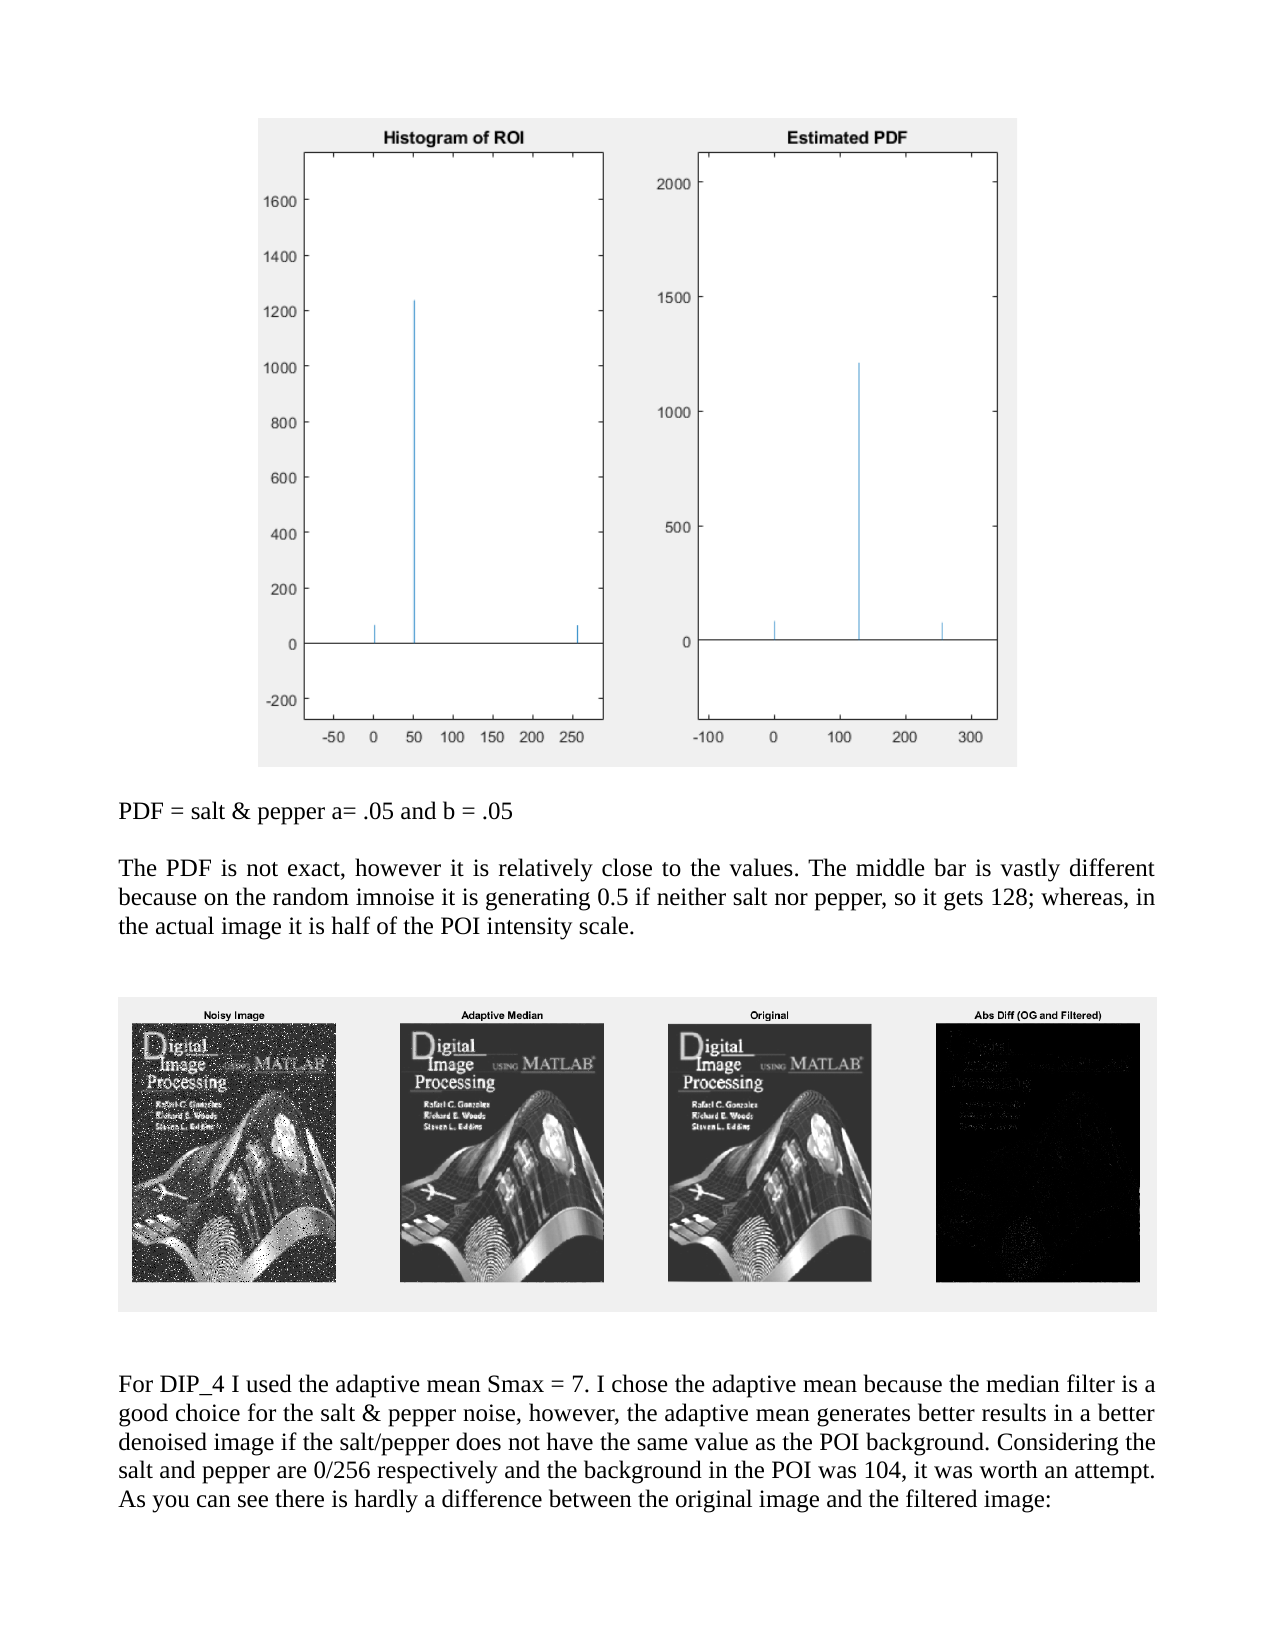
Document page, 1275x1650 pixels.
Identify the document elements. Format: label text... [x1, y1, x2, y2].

text For DIP_4 I used the adaptive mean Smax = 7. I chose the adaptive mean because the median filter is a good choice for the salt & pepper noise, however, the adaptive mean generates better results in a better denoised image if the salt/pepper does not have the same value as the POI background. Considering the salt and pepper are 0/256 respectively and the background in the POI was 104, it was worth an attempt. As you can see there is hardly a difference between the original image and the filtered image: [118, 1369, 1157, 1513]
picture [118, 997, 1157, 1312]
text PDF = salt & pepper a= .05 and b = .05 [118, 796, 1157, 824]
picture [258, 118, 1018, 767]
text The PDF is not exact, however it is relatively close to the values. The middle bar is vastly different because on the random imnoise it is generating 0.5 if neither salt nor pepper, so it gets 128; whereas, in the actual image it is half of the POI intensity scale. [118, 853, 1157, 939]
